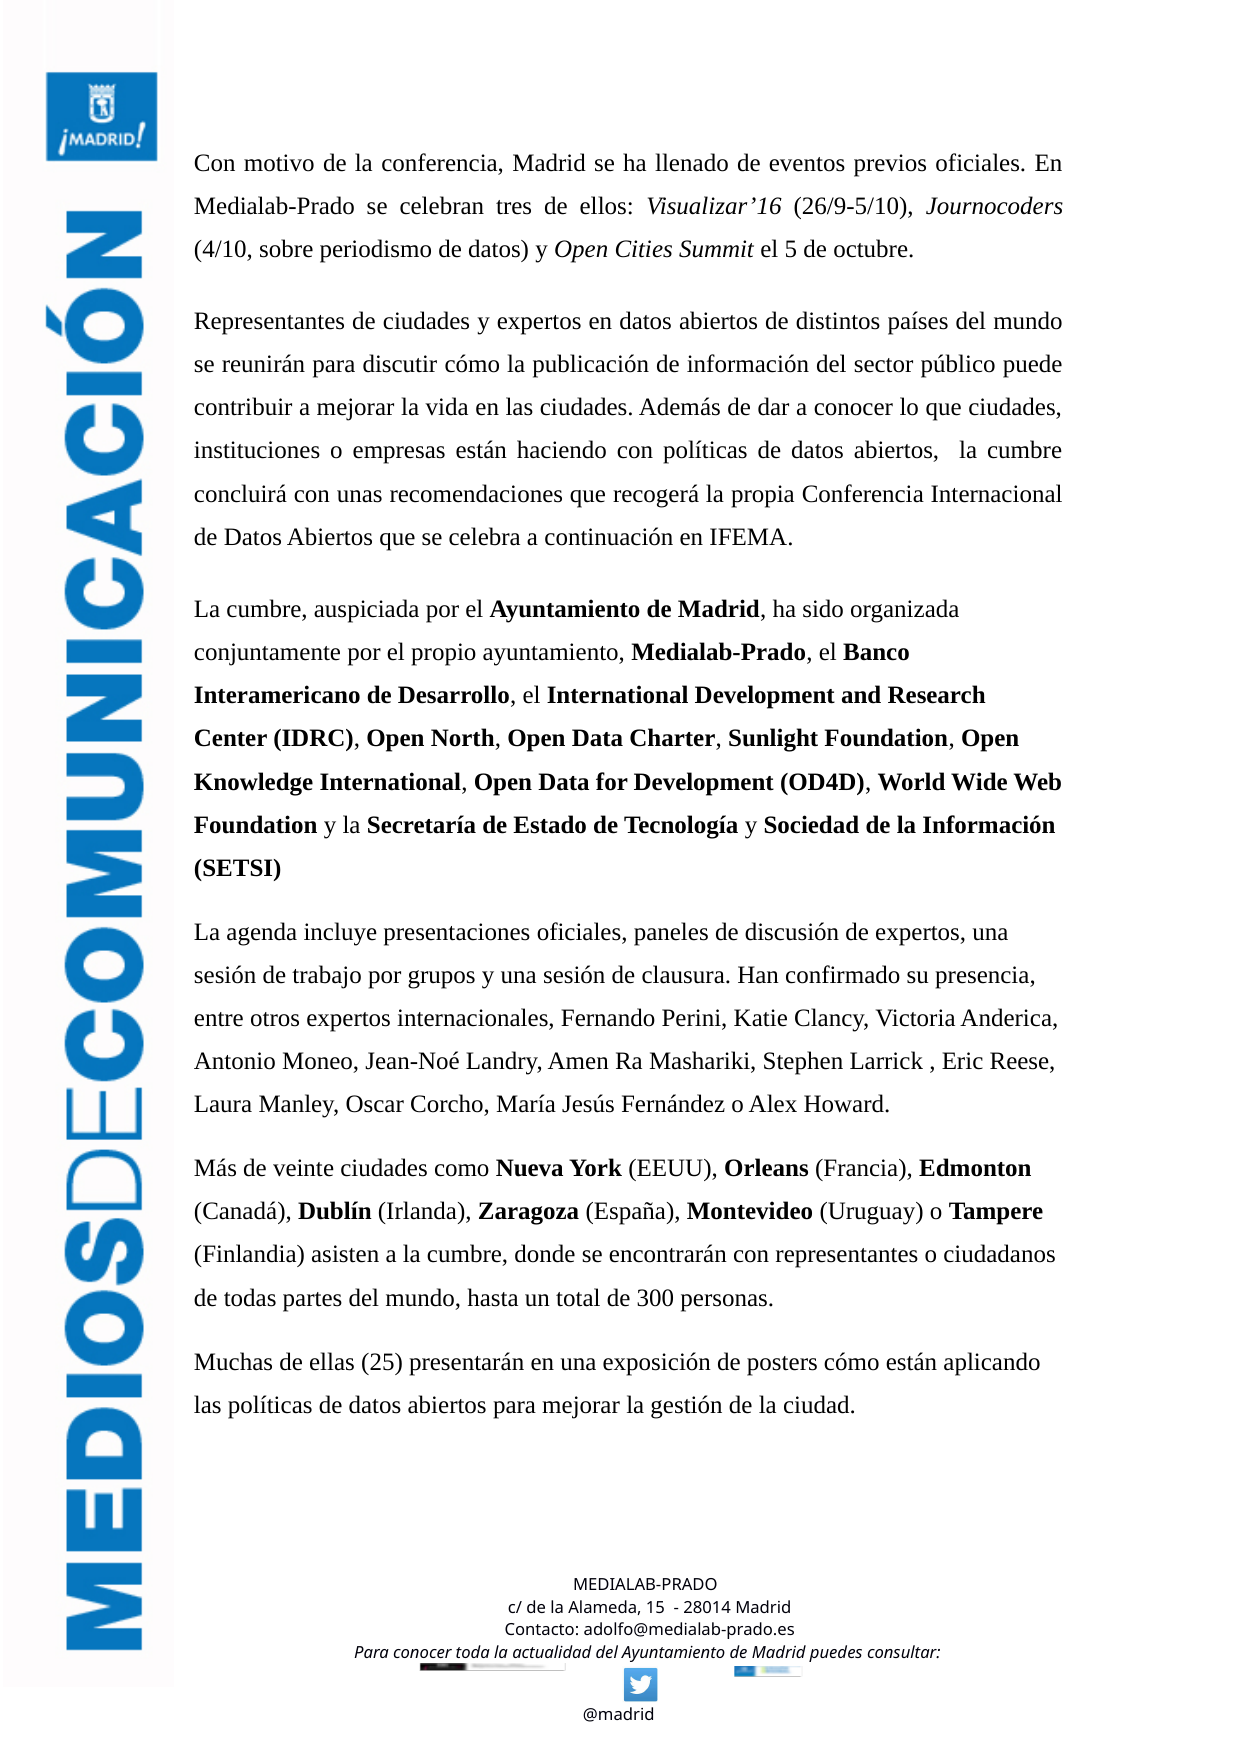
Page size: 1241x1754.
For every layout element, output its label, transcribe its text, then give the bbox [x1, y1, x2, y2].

text Con motivo de la conferencia, Madrid se ha llenado de eventos previos oficiales. En Medialab-Prado se celebran tres de ellos: Visualizar’16 (26/9-5/10), Journocoders (4/10, sobre periodismo de datos) y Open Cities Summit el 5 de octubre. [178, 148, 1063, 263]
picture [622, 1666, 658, 1703]
text Representantes de ciudades y expertos en datos abiertos de distintos países del mundo se reunirán para discutir cómo la publicación de información del sector público puede contribuir a mejorar la vida en las ciudades. Además de dar a conocer lo que ciudades, instituciones o empresas están haciendo con políticas de datos abiertos, la cumbre concluirá con unas recomendaciones que recogerá la propia Conferencia Internacional de Datos Abiertos que se celebra a continuación en IFEMA. [178, 306, 1063, 551]
text Más de veinte ciudades como Nueva York (EEUU), Orleans (Francia), Edmonton (Canadá), Dublín (Irlanda), Zaragoza (España), Montevideo (Uruguay) o Tampere (Finlandia) asisten a la cumbre, donde se encontrarán con representantes o ciudadanos de todas partes del mundo, hasta un total de 300 personas. [178, 1153, 1063, 1311]
text Muchas de ellas (25) presentarán en una exposición de posters cómo están aplicando las políticas de datos abiertos para mejorar la gestión de la ciudad. [178, 1347, 1063, 1418]
text La agenda incluye presentaciones oficiales, paneles de discusión de expertos, una sesión de trabajo por grupos y una sesión de clausura. Han confirmado su presencia, entre otros expertos internacionales, Fernando Perini, Katie Clancy, Victoria Anderica, Antonio Moneo, Jean-Noé Landry, Amen Ra Mashariki, Stephen Larrick , Eric Reese, Laura Manley, Oscar Corcho, María Jesús Fernández o Alex Howard. [178, 917, 1063, 1118]
picture [2, 0, 178, 1754]
text La cumbre, auspiciada por el Ayuntamiento de Madrid, ha sido organizada conjuntamente por el propio ayuntamiento, Medialab-Prado, el Banco Interamericano de Desarrollo, el International Development and Research Center (IDRC), Open North, Open Data Charter, Sunlight Foundation, Open Knowledge International, Open Data for Development (OD4D), World Wide Web Foundation y la Secretaría de Estado de Tecnología y Sociedad de la Información (SETSI) [178, 594, 1063, 882]
